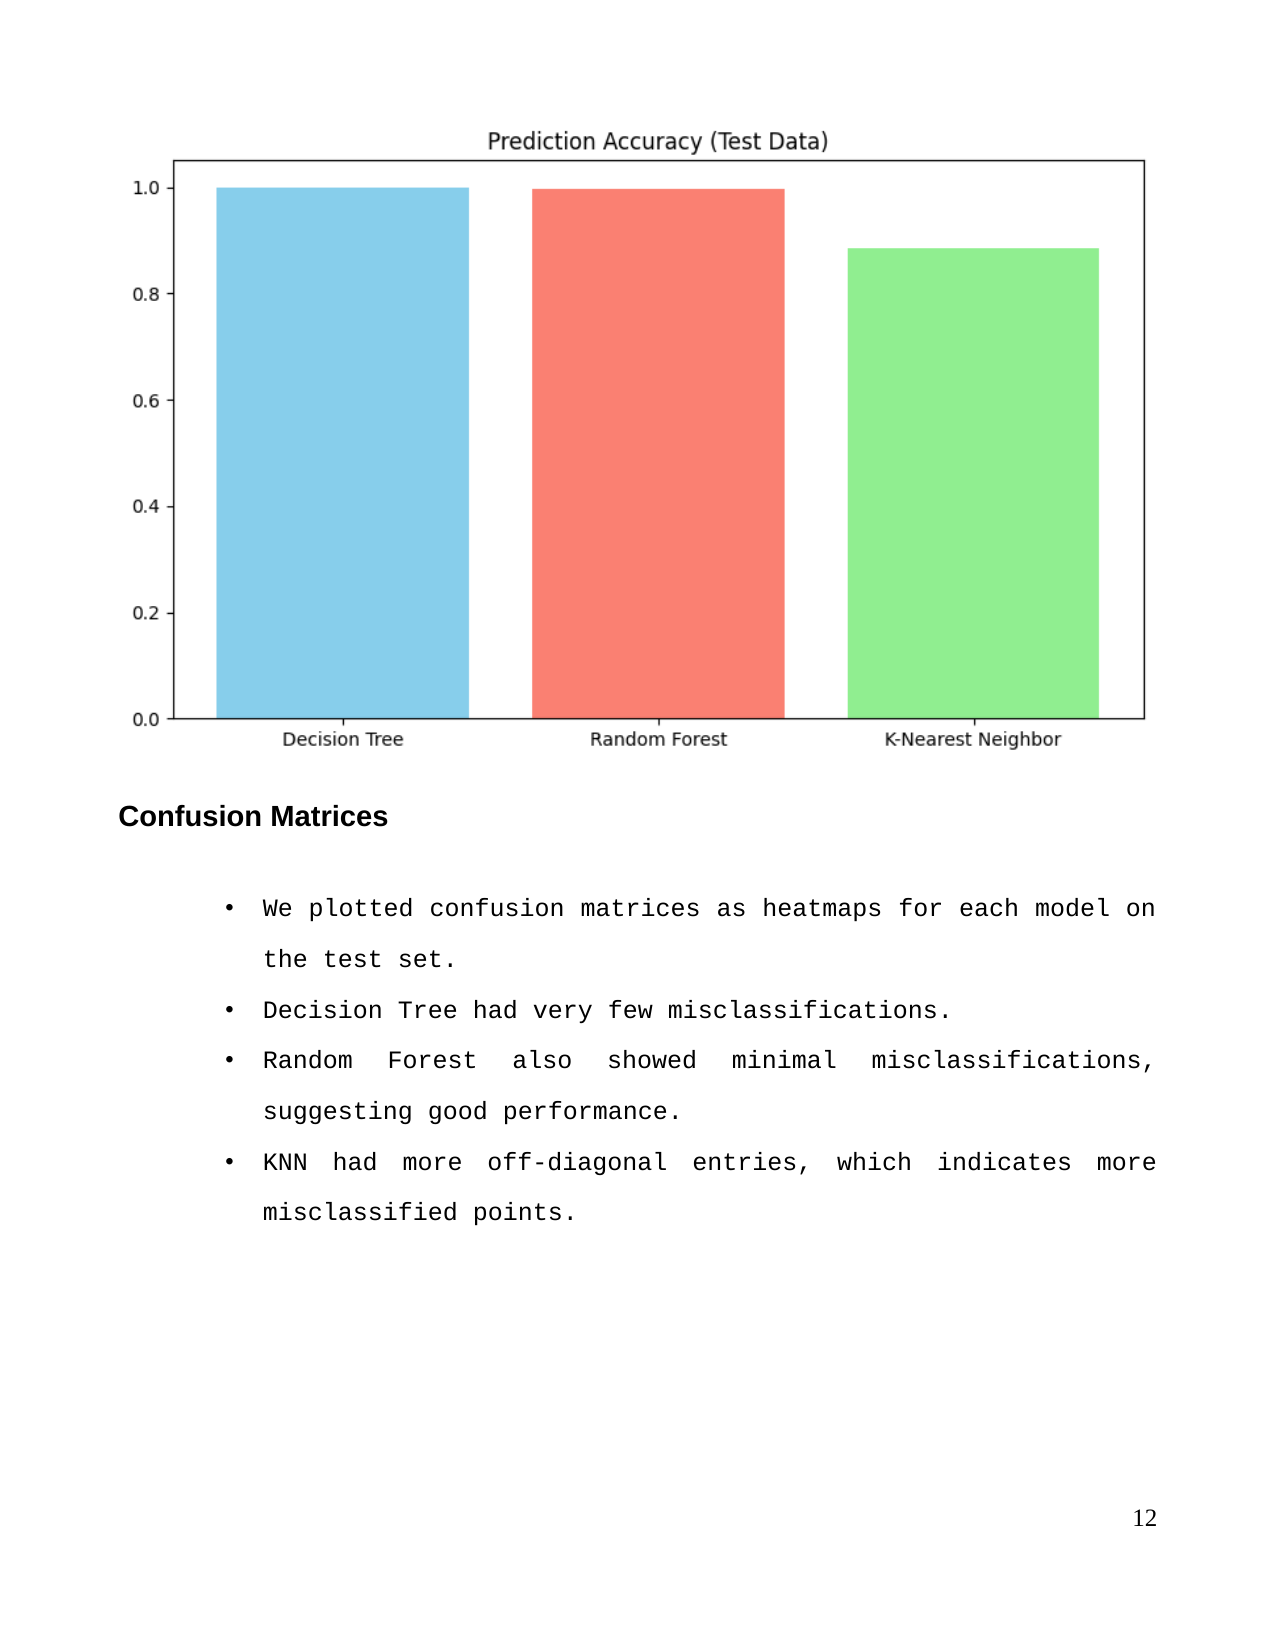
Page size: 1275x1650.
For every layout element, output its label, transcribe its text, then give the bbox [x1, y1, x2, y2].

list Random Forest also showed minimal misclassifications, suggesting good performance. [225, 1048, 1157, 1127]
list Decision Tree had very few misclassifications. [225, 997, 1157, 1026]
picture [118, 118, 1157, 763]
subtitle Confusion Matrices [118, 799, 1157, 833]
list KNN had more off-diagonal entries, which indicates more misclassified points. [225, 1149, 1157, 1228]
list We plotted confusion matrices as heatmaps for each model on the test set. [225, 896, 1157, 975]
